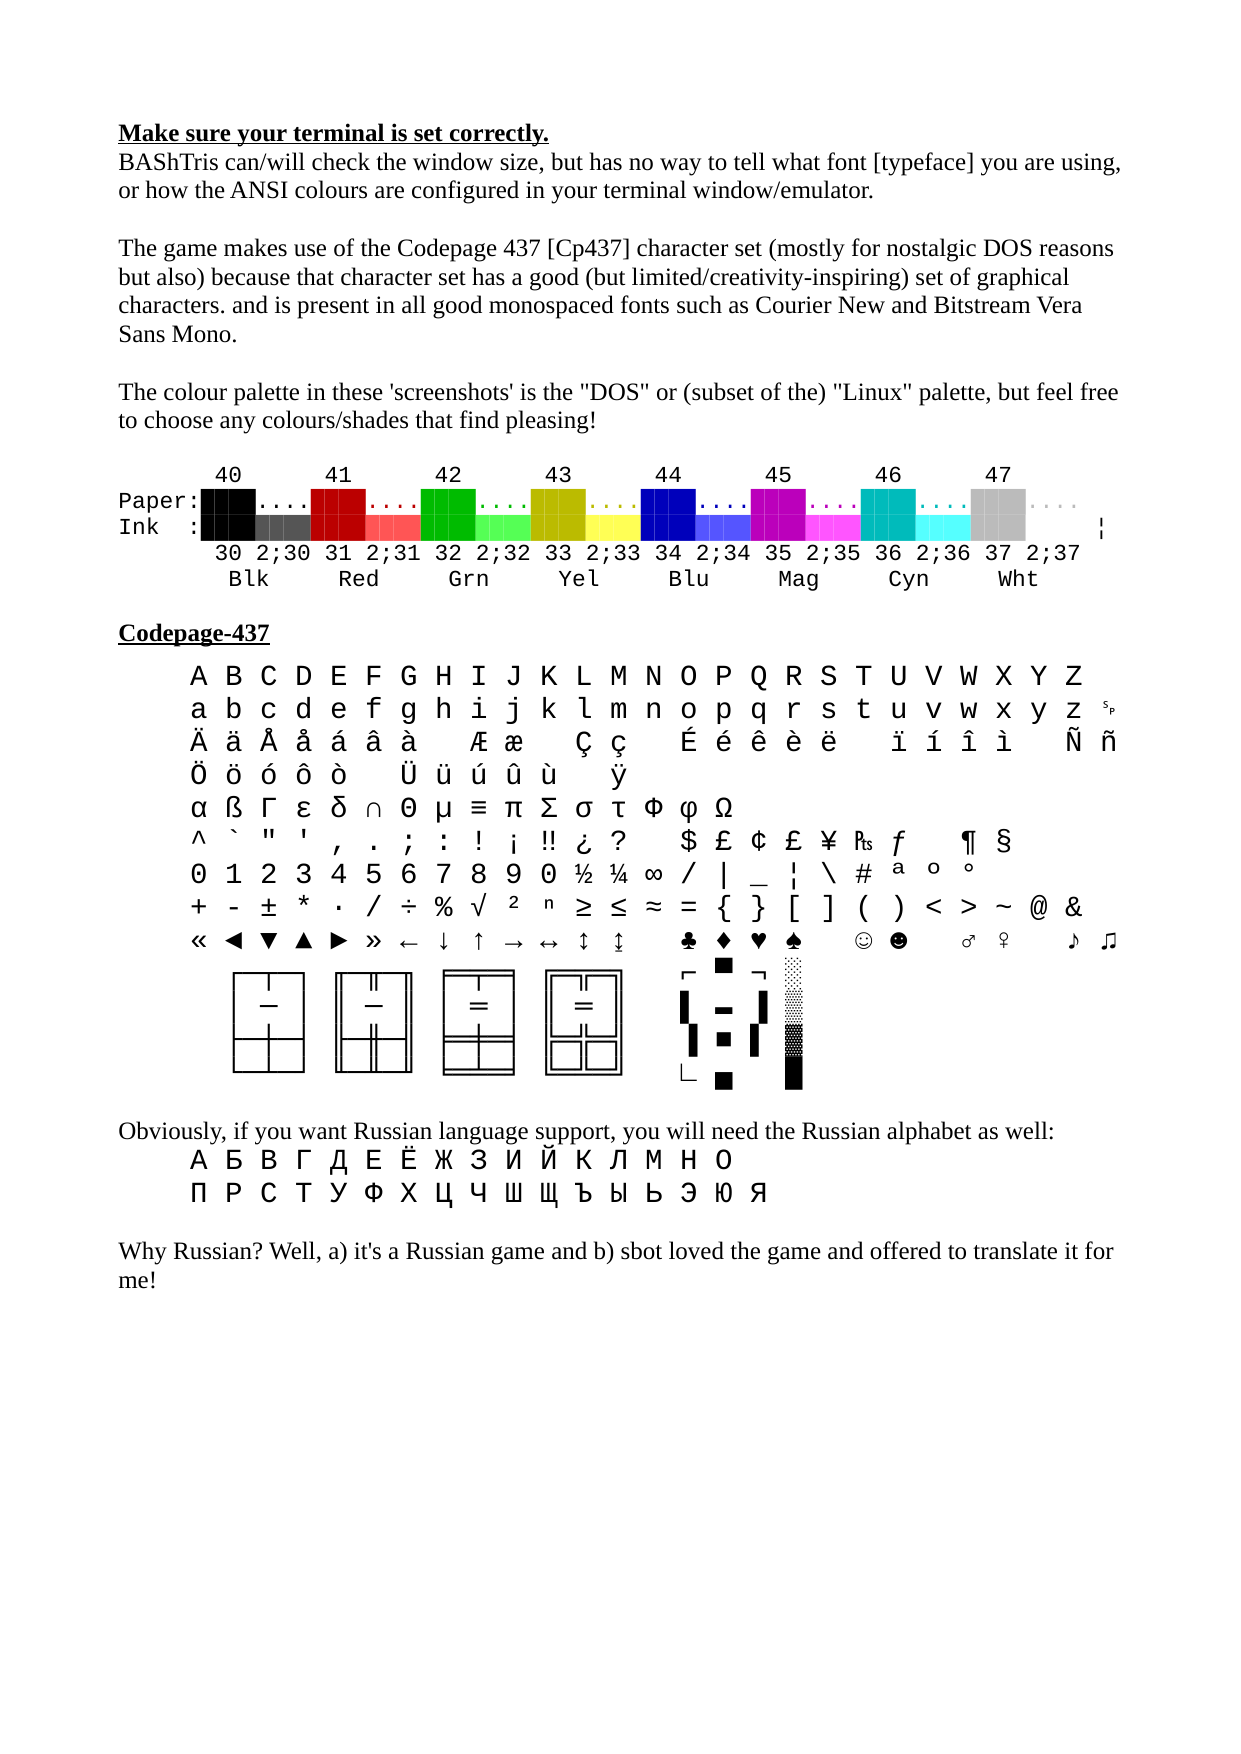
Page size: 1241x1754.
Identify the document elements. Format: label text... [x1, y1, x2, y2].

text The colour palette in these 'screenshots' is the "DOS" or (subset of the) "Linux" palette, but feel free to choose any colours/shades that find pleasing! [118, 377, 1122, 434]
text Make sure your terminal is set correctly. [118, 118, 1122, 147]
text α ß Γ ε δ ∩ Θ µ ≡ π Σ σ τ Φ φ Ω [118, 793, 1122, 826]
text Ink :████████████████████████████████████████████████████████████████|¦ [118, 515, 200, 541]
text │ ─ │ ║ ─ ║ │ ═ │ ║ ═ ║ ▌ ▬ ▐ ▒ [552, 992, 615, 1024]
text ├─┼─┤ ╟─╫─╢ ╞═╪═╡ ╠═╬═╣ ▐ ■ ▌ ▓ [305, 1024, 335, 1058]
text BAShTris can/will check the window size, but has no way to tell what font [typeface] you are using, or how the ANSI colours are configured in your terminal window/emulator. [118, 147, 1122, 204]
text │ ─ │ ║ ─ ║ │ ═ │ ║ ═ ║ ▌ ▬ ▐ ▒ [118, 992, 233, 1024]
text Ö ö ó ô ò Ü ü ú û ù ÿ [118, 760, 1122, 793]
text 0 1 2 3 4 5 6 7 8 9 0 ½ ¼ ∞ / | _ ¦ \ # ª º ° [118, 859, 1122, 892]
text │ ─ │ ║ ─ ║ │ ═ │ ║ ═ ║ ▌ ▬ ▐ ▒ [689, 992, 759, 1024]
text │ ─ │ ║ ─ ║ │ ═ │ ║ ═ ║ ▌ ▬ ▐ ▒ [305, 992, 335, 1024]
text Paper:████....████....████....████....████....████....████....████.... [806, 489, 860, 515]
text │ ─ │ ║ ─ ║ │ ═ │ ║ ═ ║ ▌ ▬ ▐ ▒ [622, 992, 680, 1024]
text Paper:████....████....████....████....████....████....████....████.... [256, 489, 310, 515]
text │ ─ │ ║ ─ ║ │ ═ │ ║ ═ ║ ▌ ▬ ▐ ▒ [412, 992, 443, 1024]
text Paper:████....████....████....████....████....████....████....████.... [118, 489, 200, 515]
text Paper:████....████....████....████....████....████....████....████.... [366, 489, 420, 515]
text ├─┼─┤ ╟─╫─╢ ╞═╪═╡ ╠═╬═╣ ▐ ■ ▌ ▓ [622, 1024, 786, 1058]
text ├─┼─┤ ╟─╫─╢ ╞═╪═╡ ╠═╬═╣ ▐ ■ ▌ ▓ [515, 1024, 545, 1058]
text Paper:████....████....████....████....████....████....████....████.... [586, 489, 640, 515]
text Blk Red Grn Yel Blu Mag Cyn Wht [118, 567, 1122, 593]
text │ ─ │ ║ ─ ║ │ ═ │ ║ ═ ║ ▌ ▬ ▐ ▒ [235, 992, 303, 1024]
text « ◄ ▼ ▲ ► » ← ↓ ↑ → ↔ ↕ ↨ ♣ ♦ ♥ ♠ ☺ ☻ ♂ ♀ ♪ ♫ [118, 926, 1122, 958]
text ├─┼─┤ ╟─╫─╢ ╞═╪═╡ ╠═╬═╣ ▐ ■ ▌ ▓ [547, 1024, 620, 1058]
text ^ ` " ' , . ; : ! ¡ ‼ ¿ ? $ £ ¢ £ ¥ ₧ ƒ ¶ § [118, 826, 1122, 859]
text Paper:████....████....████....████....████....████....████....████.... [1026, 489, 1122, 515]
text Paper:████....████....████....████....████....████....████....████.... [476, 489, 530, 515]
text ┌─┬─┐ ╓─╥─╖ ╒═╤═╕ ╔═╦═╗ ⌐ ▀ ¬ ░ [118, 958, 1122, 992]
text Paper:████....████....████....████....████....████....████....████.... [916, 489, 970, 515]
text │ ─ │ ║ ─ ║ │ ═ │ ║ ═ ║ ▌ ▬ ▐ ▒ [445, 992, 513, 1024]
text П Р С Т У Ф Х Ц Ч Ш Щ Ъ Ы Ь Э Ю Я [118, 1178, 1122, 1211]
text Codepage-437 [118, 618, 1122, 647]
text Obviously, if you want Russian language support, you will need the Russian alphabet as well: [118, 1116, 1122, 1145]
text Paper:████....████....████....████....████....████....████....████.... [696, 489, 750, 515]
text │ ─ │ ║ ─ ║ │ ═ │ ║ ═ ║ ▌ ▬ ▐ ▒ [342, 992, 405, 1024]
text + - ± * · / ÷ % √ ² ⁿ ≥ ≤ ≈ = { } [ ] ( ) < > ~ @ & [118, 892, 1122, 926]
text │ ─ │ ║ ─ ║ │ ═ │ ║ ═ ║ ▌ ▬ ▐ ▒ [515, 992, 545, 1024]
text Why Russian? Well, a) it's a Russian game and b) sbot loved the game and offered to translate it for me! [118, 1236, 1122, 1294]
text A B C D E F G H I J K L M N O P Q R S T U V W X Y Z [118, 661, 1122, 694]
text ├─┼─┤ ╟─╫─╢ ╞═╪═╡ ╠═╬═╣ ▐ ■ ▌ ▓ [118, 1024, 233, 1058]
text 30 2;30 31 2;31 32 2;32 33 2;33 34 2;34 35 2;35 36 2;36 37 2;37 [118, 541, 1122, 567]
text │ ─ │ ║ ─ ║ │ ═ │ ║ ═ ║ ▌ ▬ ▐ ▒ [768, 992, 1122, 1024]
text The game makes use of the Codepage 437 [Cp437] character set (mostly for nostalgic DOS reasons but also) because that character set has a good (but limited/creativity-inspiring) set of graphical characters. and is present in all good monospaced fonts such as Courier New and Bitstream Vera Sans Mono. [118, 233, 1122, 348]
text ├─┼─┤ ╟─╫─╢ ╞═╪═╡ ╠═╬═╣ ▐ ■ ▌ ▓ [412, 1024, 443, 1058]
text Ä ä Å å á â à Æ æ Ç ç É é ê è ë ï í î ì Ñ ñ [118, 727, 1122, 760]
text ├─┼─┤ ╟─╫─╢ ╞═╪═╡ ╠═╬═╣ ▐ ■ ▌ ▓ [801, 1024, 1122, 1058]
text А Б В Г Д Е Ё Ж З И Й К Л М Н О [118, 1145, 1122, 1178]
text 40 41 42 43 44 45 46 47 [118, 463, 1122, 489]
text └─┴─┘ ╙─╨─╜ ╘═╧═╛ ╚═╩═╝ ∟ ▄ █ [118, 1058, 1122, 1091]
text a b c d e f g h i j k l m n o p q r s t u v w x y z ␠ [118, 694, 1122, 727]
